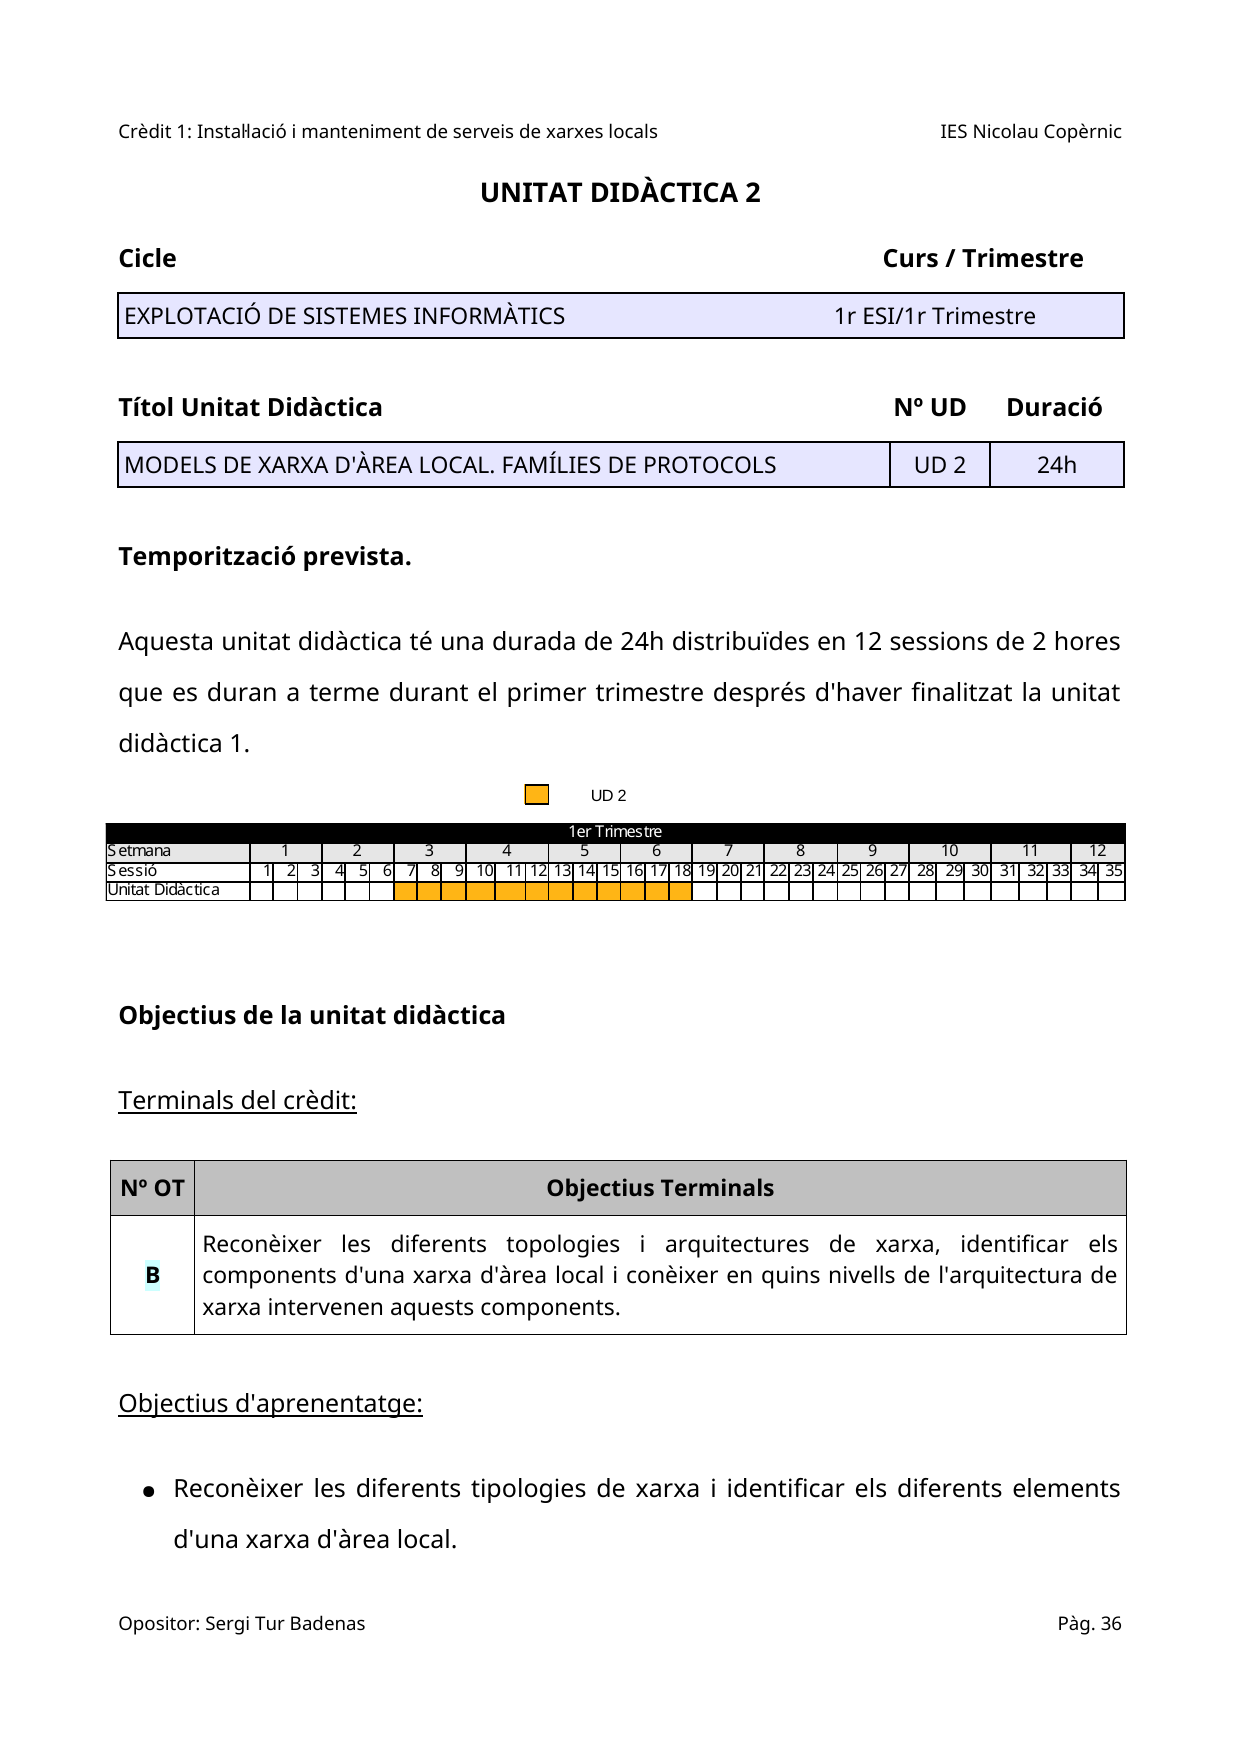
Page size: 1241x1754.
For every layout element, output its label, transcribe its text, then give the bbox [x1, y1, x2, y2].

text Terminals del crèdit: [118, 1083, 1122, 1117]
text Cicle Curs / Trimestre [118, 241, 1122, 275]
table_cell B [111, 1216, 194, 1334]
text Aquesta unitat didàctica té una durada de 24h distribuïdes en 12 sessions de 2 hores que es duran a terme durant el primer trimestre després d'haver finalitzat la unitat didàctica 1. [118, 624, 1122, 760]
table_header Objectius Terminals [195, 1161, 1126, 1215]
text Temporització prevista. [118, 539, 1122, 573]
table_header Nº OT [111, 1161, 194, 1215]
table_header 24h [991, 443, 1123, 486]
table_cell Reconèixer les diferents topologies i arquitectures de xarxa, identificar els components d'una xarxa d'àrea local i conèixer en quins nivells de l'arquitectura de xarxa intervenen aquests components. [195, 1216, 1126, 1334]
text Objectius d'aprenentatge: [118, 1386, 1122, 1420]
list Reconèixer les diferents tipologies de xarxa i identificar els diferents elements d'una xarxa d'àrea local. [141, 1471, 1122, 1556]
text Títol Unitat Didàctica Nº UD Duració [118, 390, 1122, 424]
table_header UD 2 [891, 443, 989, 486]
subtitle UNITAT DIDÀCTICA 2 [118, 173, 1122, 210]
text Objectius de la unitat didàctica [118, 998, 1122, 1032]
table_header MODELS DE XARXA D'ÀREA LOCAL. FAMÍLIES DE PROTOCOLS [119, 443, 889, 486]
table_header EXPLOTACIÓ DE SISTEMES INFORMÀTICS 1r ESI/1r Trimestre [119, 294, 1123, 337]
